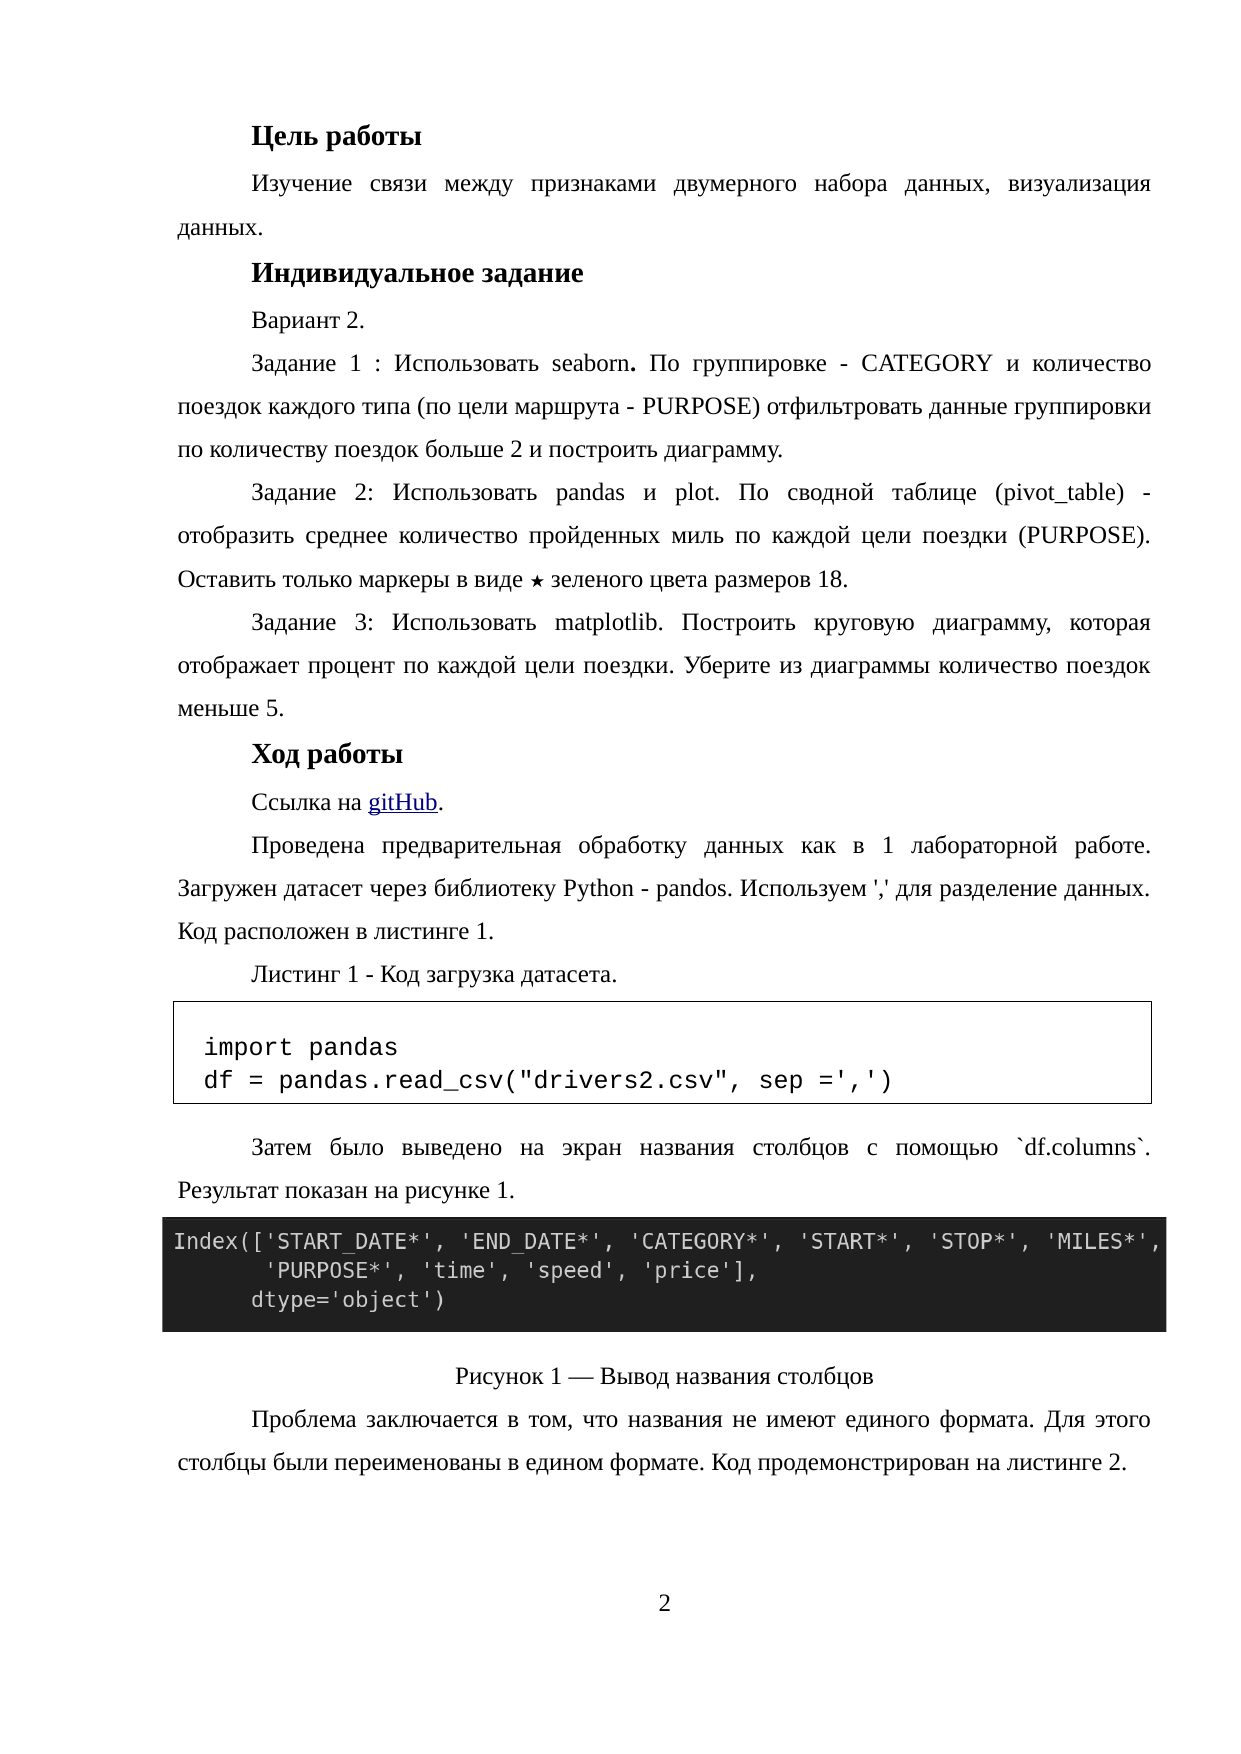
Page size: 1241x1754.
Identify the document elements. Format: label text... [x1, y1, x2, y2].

text Рисунок 1 — Вывод названия столбцов [177, 1332, 1152, 1389]
text Цель работы [177, 118, 1152, 152]
text Изучение связи между признаками двумерного набора данных, визуализация данных. [177, 168, 1152, 240]
text Затем было выведено на экран названия столбцов с помощью `df.columns`. Результат показан на рисунке 1. [177, 1132, 1152, 1203]
text Вариант 2. [177, 305, 1152, 334]
text Ссылка на gitHub. [177, 787, 1152, 815]
picture [162, 1217, 1167, 1332]
text Проблема заключается в том, что названия не имеют единого формата. Для этого столбцы были переименованы в едином формате. Код продемонстрирован на листинге 2. [177, 1404, 1152, 1476]
text Листинг 1 - Код загрузка датасета. [177, 959, 1152, 988]
text Задание 2: Использовать pandas и plot. По сводной таблице (pivot_table) - отобразить среднее количество пройденных миль по каждой цели поездки (PURPOSE). Оставить только маркеры в виде ★ зеленого цвета размеров 18. [177, 477, 1152, 592]
text Проведена предварительная обработку данных как в 1 лабораторной работе. Загружен датасет через библиотеку Python - pandos. Используем ',' для разделение данных. Код расположен в листинге 1. [177, 830, 1152, 945]
text Задание 1 : Использовать seaborn. По группировке - CATEGORY и количество поездок каждого типа (по цели маршрута - PURPOSE) отфильтровать данные группировки по количеству поездок больше 2 и построить диаграмму. [177, 348, 1152, 463]
text Индивидуальное задание [177, 255, 1152, 288]
text Задание 3: Использовать matplotlib. Построить круговую диаграмму, которая отображает процент по каждой цели поездки. Уберите из диаграммы количество поездок меньше 5. [177, 607, 1152, 722]
text Ход работы [177, 736, 1152, 770]
